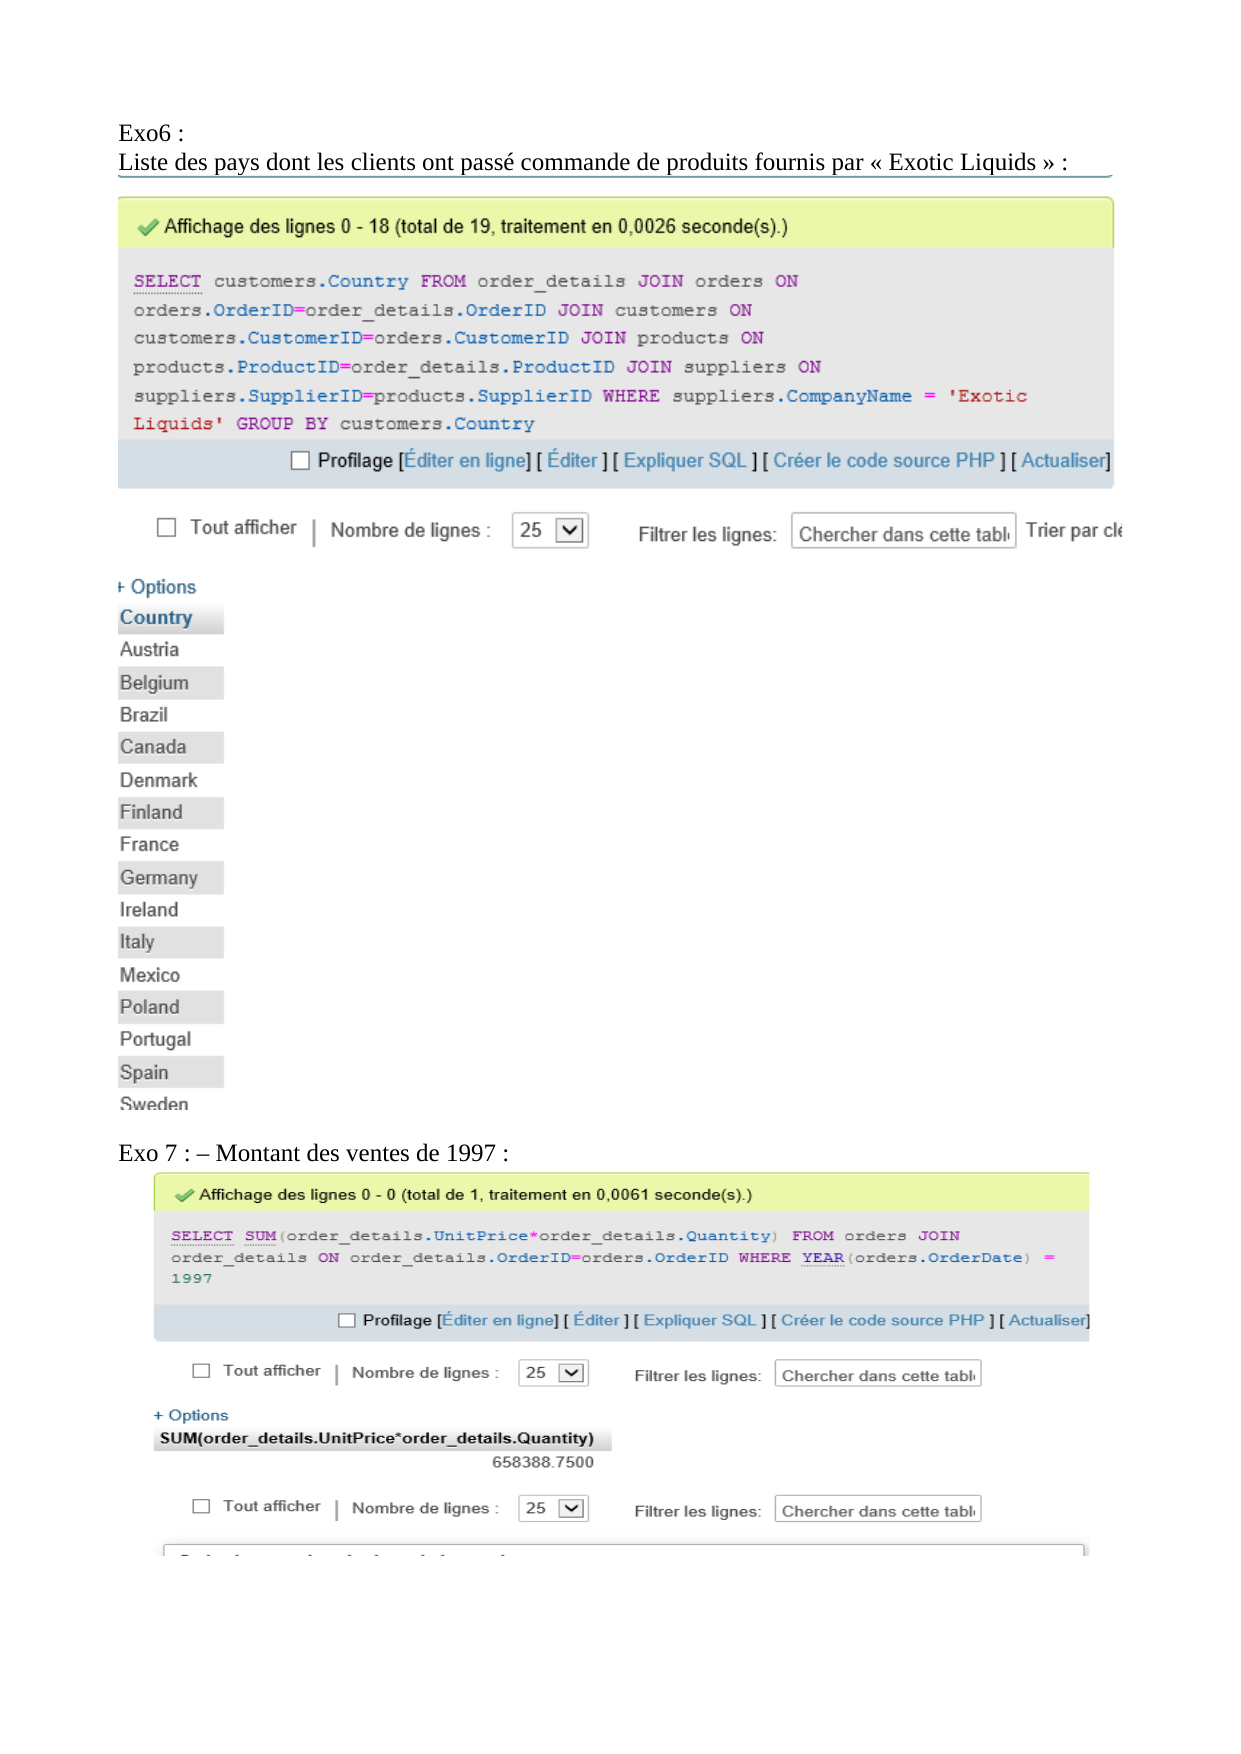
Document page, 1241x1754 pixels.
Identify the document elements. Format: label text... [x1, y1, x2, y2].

text Liste des pays dont les clients ont passé commande de produits fournis par « Exotic Liquids » : [118, 147, 1122, 175]
text Exo 7 : – Montant des ventes de 1997 : [118, 1138, 1122, 1167]
picture [118, 175, 1123, 1110]
text Exo6 : [118, 118, 1122, 147]
picture [150, 1167, 1090, 1556]
